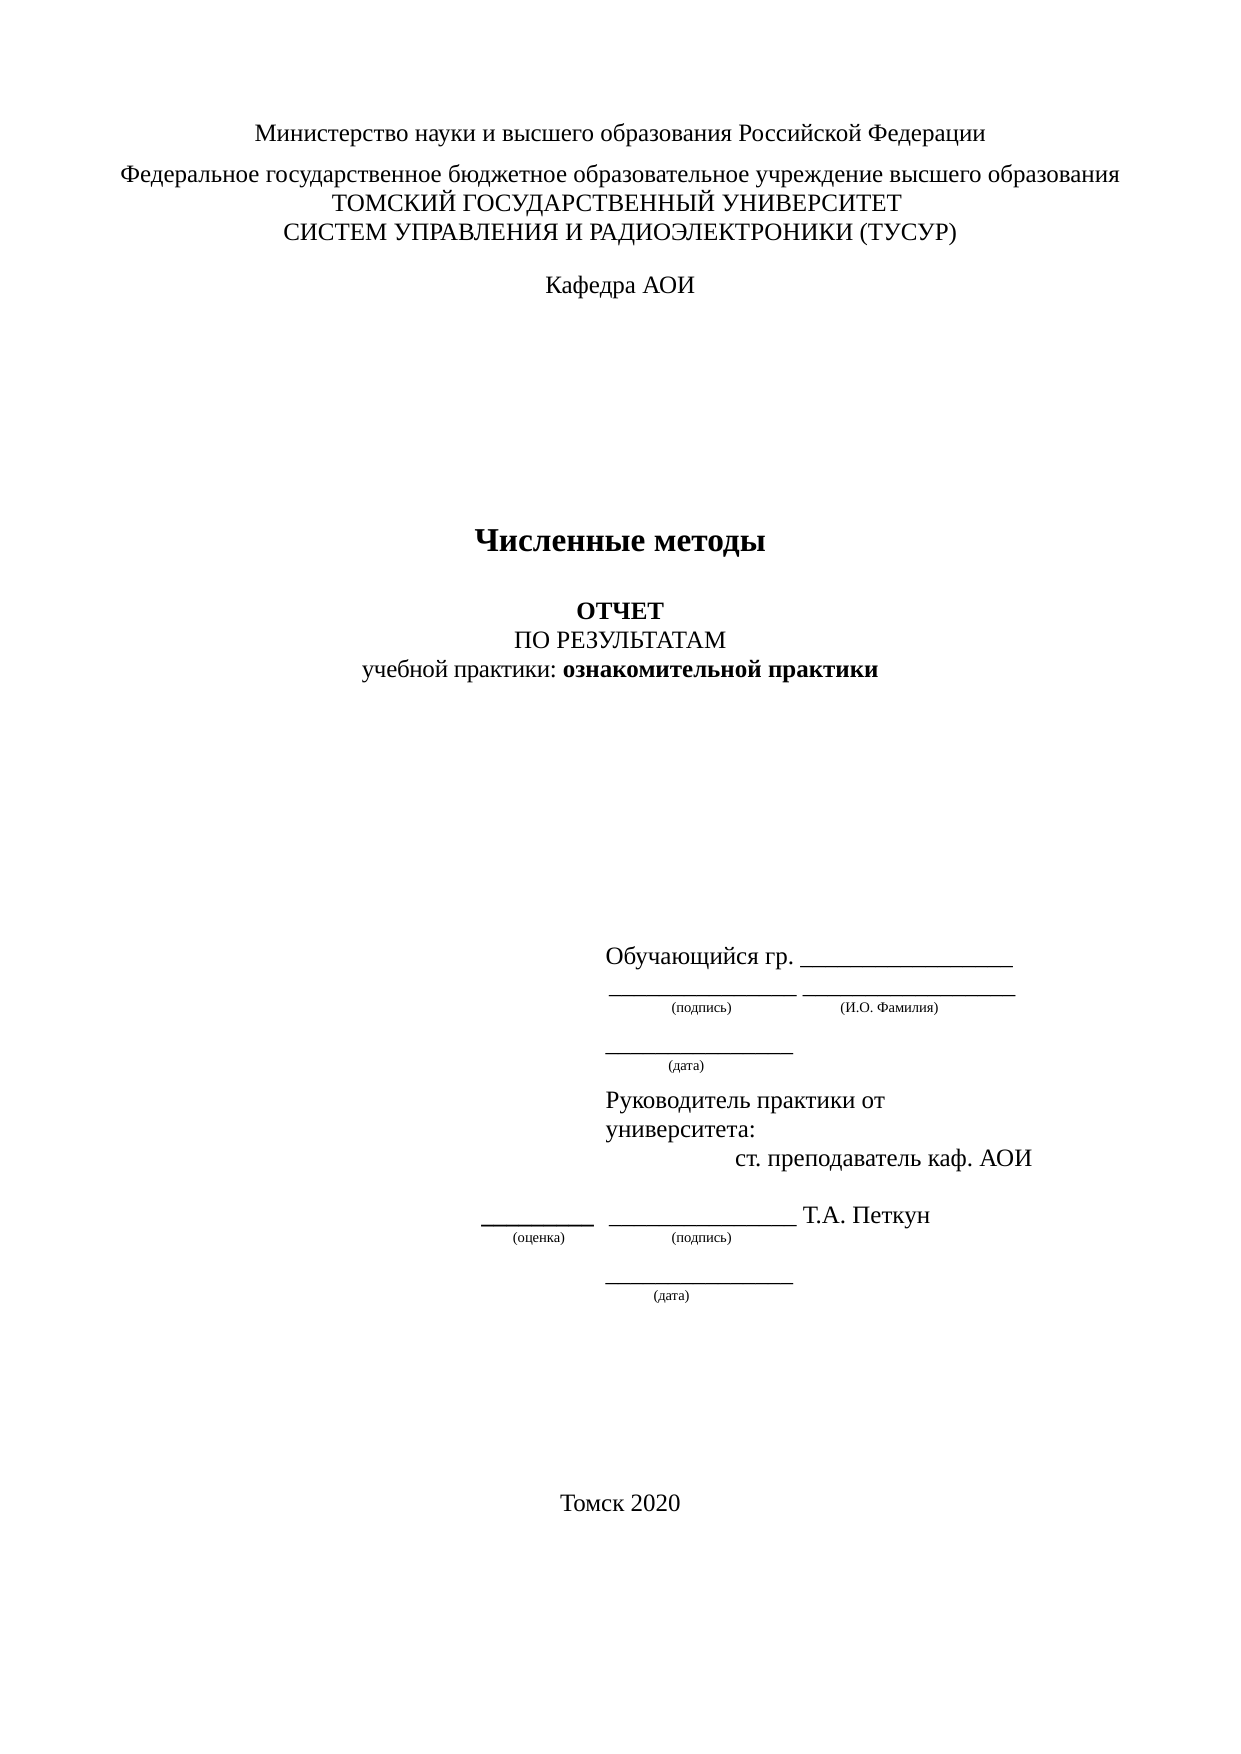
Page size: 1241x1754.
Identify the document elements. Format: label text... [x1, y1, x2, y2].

table_header [131, 941, 594, 1085]
table_header Обучающийся гр. _________________ _______________ _________________ (подпись) (И.О. Фамилия) _______________ (дата) [594, 941, 1043, 1085]
text учебной практики: ознакомительной практики [118, 654, 1122, 683]
text ТОМСКИЙ ГОСУДАРСТВЕННЫЙ УНИВЕРСИТЕТ СИСТЕМ УПРАВЛЕНИЯ И РАДИОЭЛЕКТРОНИКИ (ТУСУР) [118, 188, 1122, 246]
text Численные методы [118, 520, 1122, 558]
text Кафедра АОИ [118, 271, 1122, 299]
table_cell Руководитель практики от университета: ст. преподаватель каф. АОИ _______________ Т.А. Петкун (подпись) _______________ (дата) [594, 1085, 1043, 1315]
text ПО РЕЗУЛЬТАТАМ [118, 625, 1122, 654]
text ОТЧЕТ [118, 596, 1122, 625]
text Министерство науки и высшего образования Российской Федерации [118, 118, 1122, 147]
text Федеральное государственное бюджетное образовательное учреждение высшего образования [118, 159, 1122, 188]
table_cell _________ (оценка) [131, 1085, 594, 1315]
text Томск 2020 [118, 1488, 1122, 1516]
